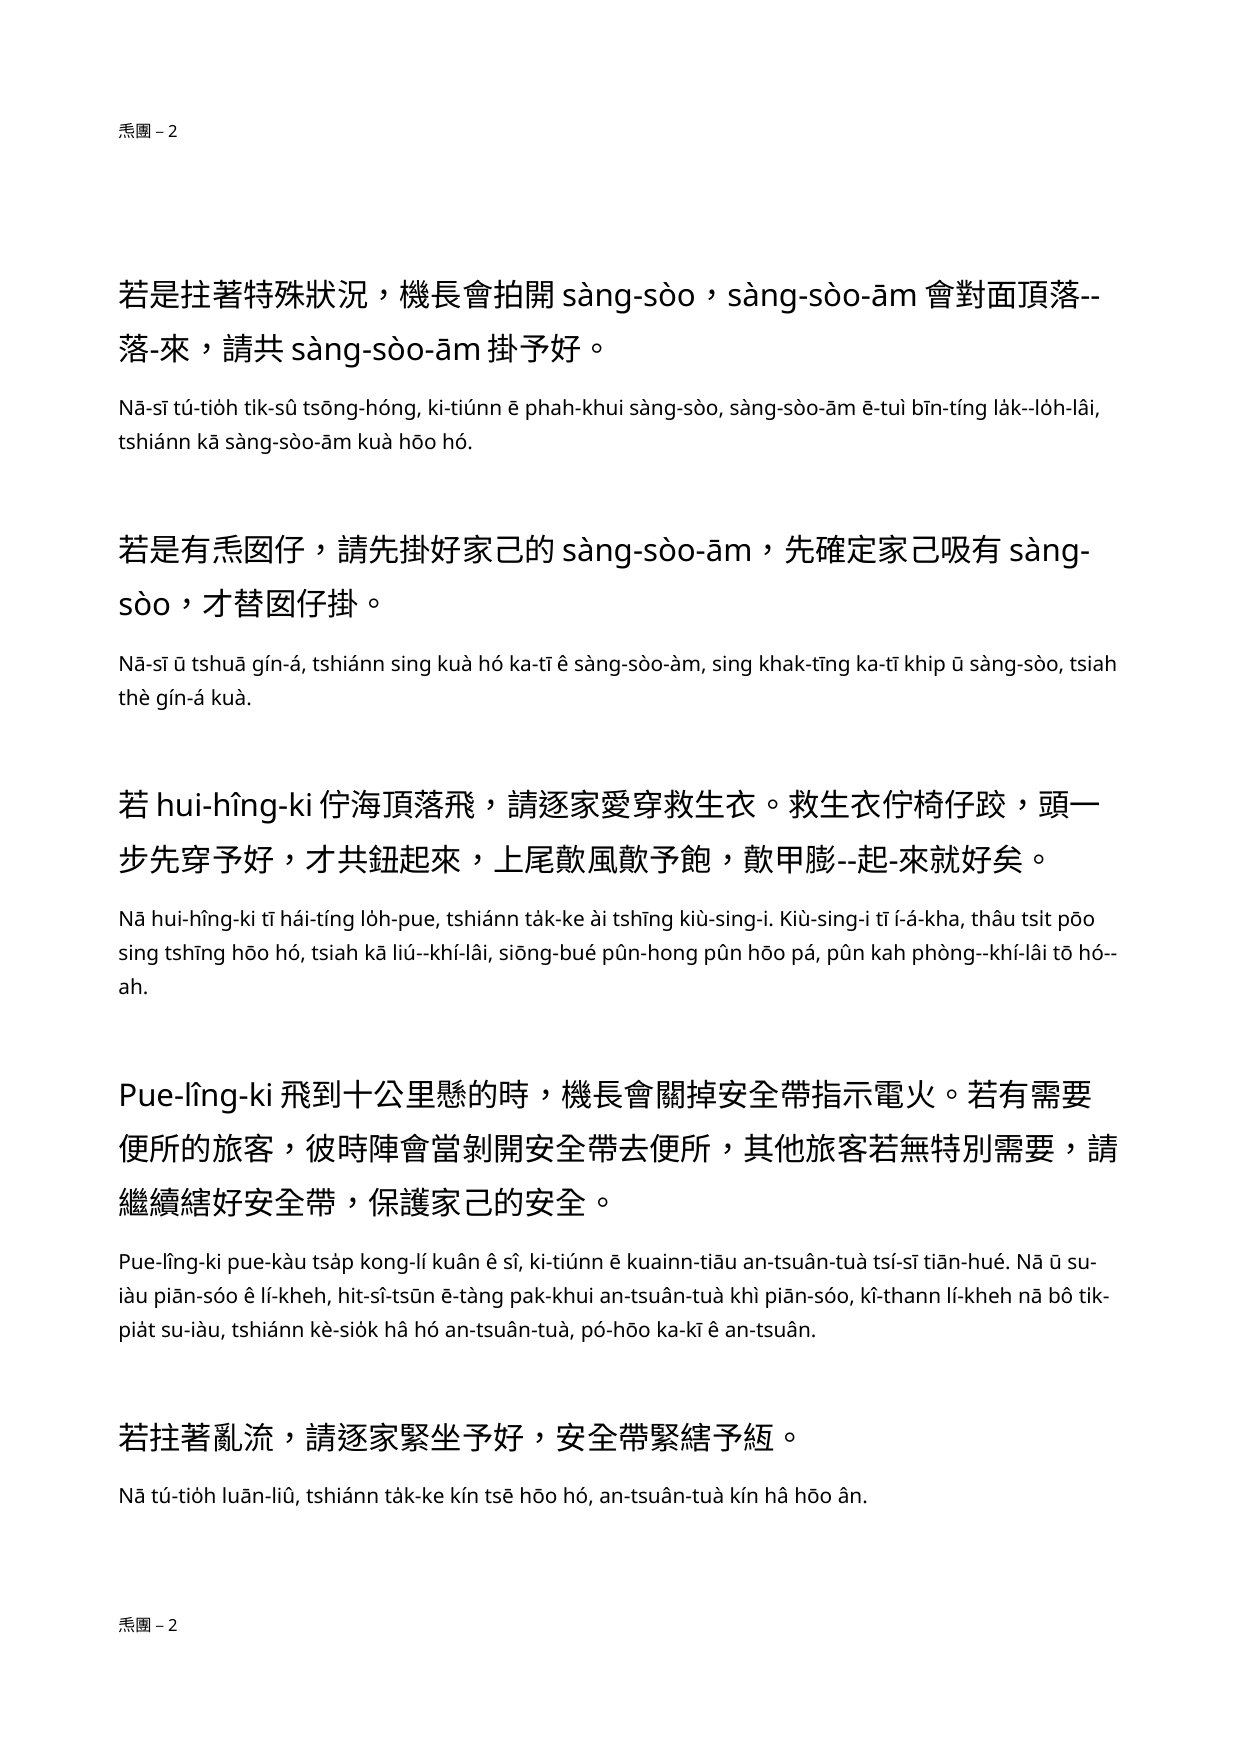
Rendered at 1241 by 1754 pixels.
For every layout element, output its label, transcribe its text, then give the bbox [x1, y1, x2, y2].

text Nā-sī ū tshuā gín-á, tshiánn sing kuà hó ka-tī ê sàng-sòo-àm, sing khak-tīng ka-tī khip ū sàng-sòo, tsiah thè gín-á kuà. [118, 649, 1122, 711]
text 若是拄著特殊狀況，機長會拍開sàng-sòo，sàng-sòo-ām會對面頂落--落-來，請共sàng-sòo-ām掛予好。 [118, 270, 1122, 370]
text Pue-lîng-ki pue-kàu tsa̍p kong-lí kuân ê sî, ki-tiúnn ē kuainn-tiāu an-tsuân-tuà tsí-sī tiān-hué. Nā ū su-iàu piān-sóo ê lí-kheh, hit-sî-tsūn ē-tàng pak-khui an-tsuân-tuà khì piān-sóo, kî-thann lí-kheh nā bô ti̍k-pia̍t su-iàu, tshiánn kè-sio̍k hâ hó an-tsuân-tuà, pó-hōo ka-kī ê an-tsuân. [118, 1247, 1122, 1343]
text 若拄著亂流，請逐家緊坐予好，安全帶緊縖予絚。 [118, 1413, 1122, 1458]
text 若hui-hîng-ki佇海頂落飛，請逐家愛穿救生衣。救生衣佇椅仔跤，頭一步先穿予好，才共鈕起來，上尾歕風歕予飽，歕甲膨--起-來就好矣。 [118, 780, 1122, 880]
text Pue-lîng-ki飛到十公里懸的時，機長會關掉安全帶指示電火。若有需要便所的旅客，彼時陣會當剝開安全帶去便所，其他旅客若無特別需要，請繼續縖好安全帶，保護家己的安全。 [118, 1070, 1122, 1223]
text Nā hui-hîng-ki tī hái-tíng lo̍h-pue, tshiánn ta̍k-ke ài tshīng kiù-sing-i. Kiù-sing-i tī í-á-kha, thâu tsi̍t pōo sing tshīng hōo hó, tsiah kā liú--khí-lâi, siōng-bué pûn-hong pûn hōo pá, pûn kah phòng--khí-lâi tō hó--ah. [118, 904, 1122, 1000]
text Nā tú-tio̍h luān-liû, tshiánn ta̍k-ke kín tsē hōo hó, an-tsuân-tuà kín hâ hōo ân. [118, 1482, 1122, 1510]
text 若是有𤆬囡仔，請先掛好家己的sàng-sòo-ām，先確定家己吸有sàng-sòo，才替囡仔掛。 [118, 525, 1122, 625]
text Nā-sī tú-tio̍h ti̍k-sû tsōng-hóng, ki-tiúnn ē phah-khui sàng-sòo, sàng-sòo-ām ē-tuì bīn-tíng la̍k--lo̍h-lâi, tshiánn kā sàng-sòo-ām kuà hōo hó. [118, 393, 1122, 456]
